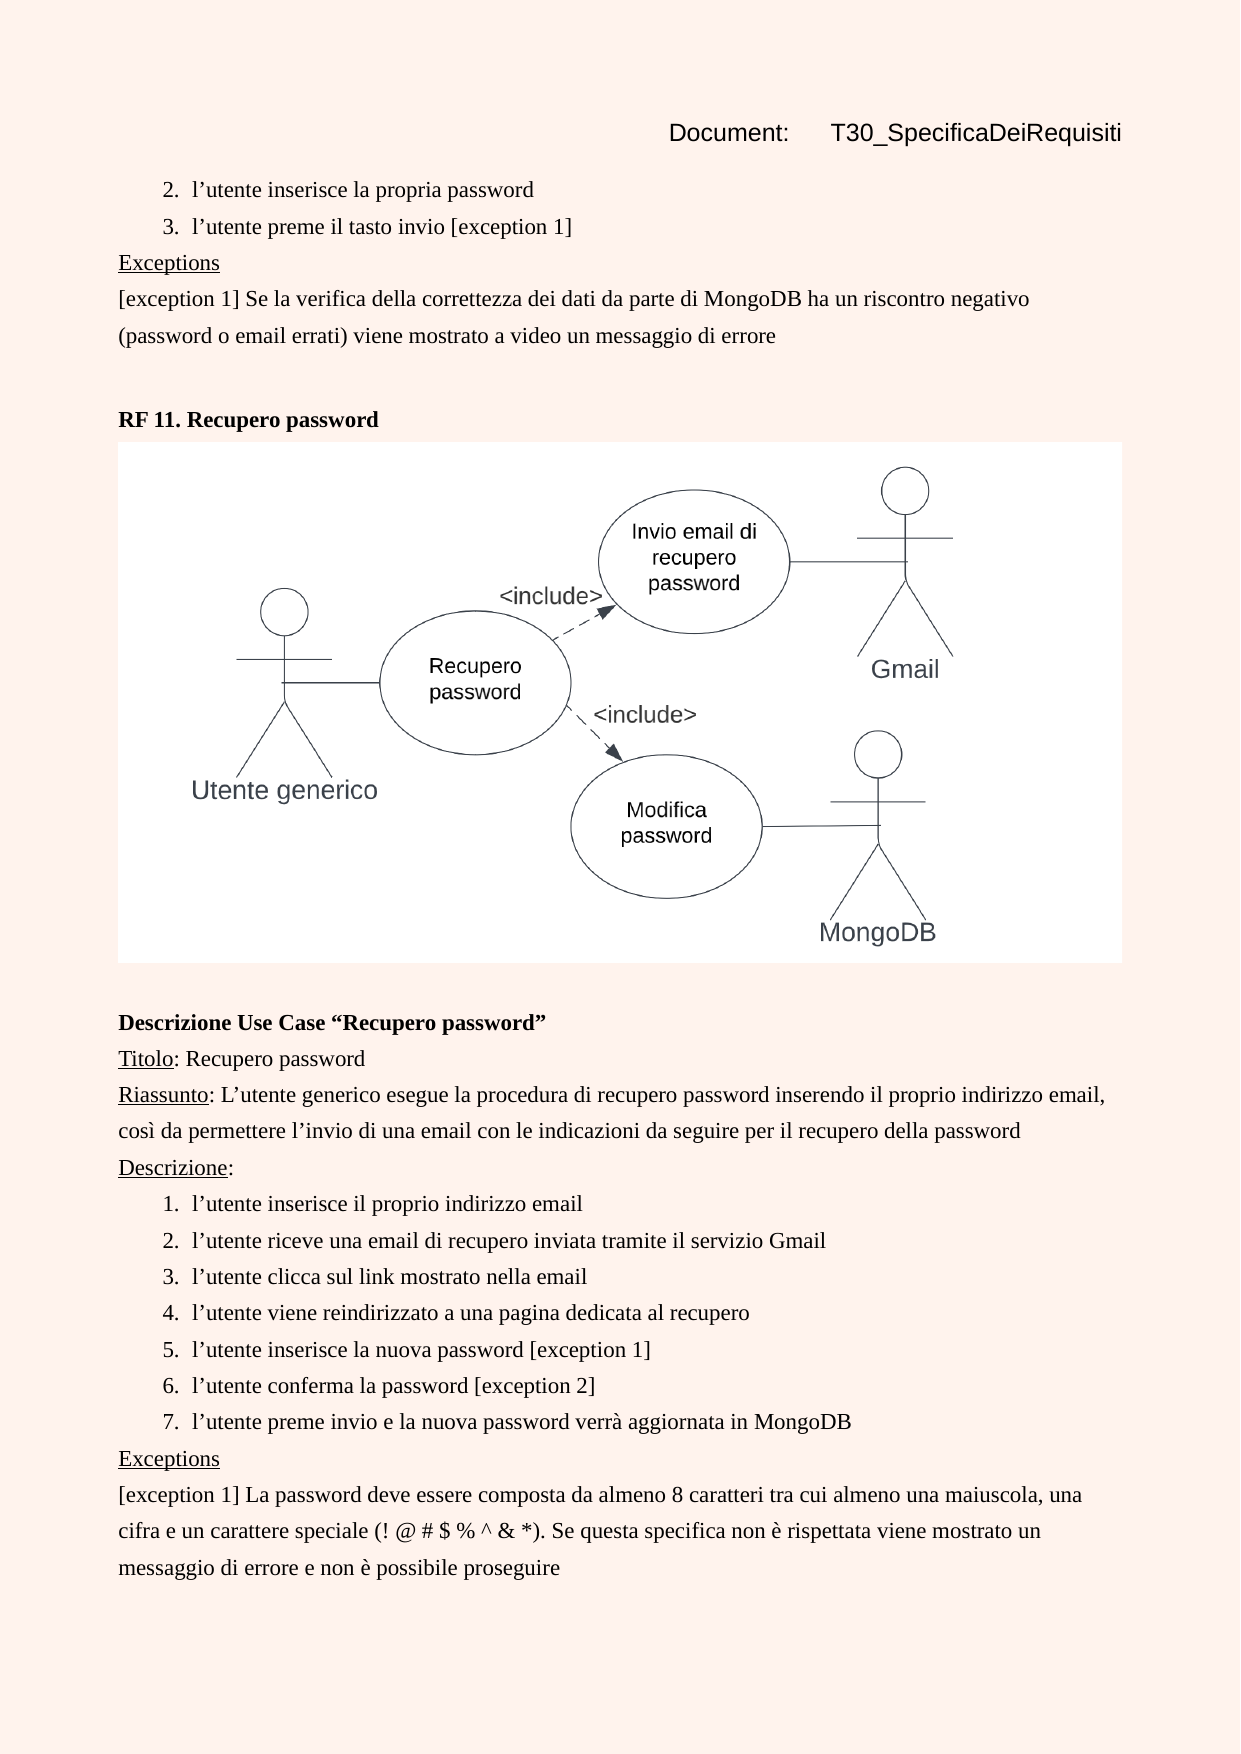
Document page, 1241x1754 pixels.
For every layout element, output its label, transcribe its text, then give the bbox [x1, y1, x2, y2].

text Descrizione Use Case “Recupero password” [118, 1008, 1122, 1035]
text Exceptions [118, 249, 1122, 275]
list l’utente inserisce la propria password [162, 176, 1122, 203]
list l’utente viene reindirizzato a una pagina dedicata al recupero [162, 1299, 1122, 1326]
picture [118, 442, 1123, 963]
text RF 11. Recupero password [118, 406, 1122, 432]
list l’utente preme invio e la nuova password verrà aggiornata in MongoDB [162, 1408, 1122, 1435]
list l’utente clicca sul link mostrato nella email [162, 1263, 1122, 1289]
text Riassunto: L’utente generico esegue la procedura di recupero password inserendo il proprio indirizzo email, così da permettere l’invio di una email con le indicazioni da seguire per il recupero della password [118, 1081, 1122, 1144]
list l’utente inserisce la nuova password [exception 1] [162, 1336, 1122, 1362]
text [exception 1] La password deve essere composta da almeno 8 caratteri tra cui almeno una maiuscola, una cifra e un carattere speciale (! @ # $ % ^ & *). Se questa specifica non è rispettata viene mostrato un messaggio di errore e non è possibile proseguire [118, 1481, 1122, 1580]
text Descrizione: [118, 1154, 1122, 1180]
list l’utente conferma la password [exception 2] [162, 1372, 1122, 1398]
list l’utente preme il tasto invio [exception 1] [162, 213, 1122, 239]
list l’utente riceve una email di recupero inviata tramite il servizio Gmail [162, 1227, 1122, 1253]
text [exception 1] Se la verifica della correttezza dei dati da parte di MongoDB ha un riscontro negativo (password o email errati) viene mostrato a video un messaggio di errore [118, 285, 1122, 348]
text Titolo: Recupero password [118, 1045, 1122, 1071]
text Exceptions [118, 1445, 1122, 1471]
list l’utente inserisce il proprio indirizzo email [162, 1190, 1122, 1217]
